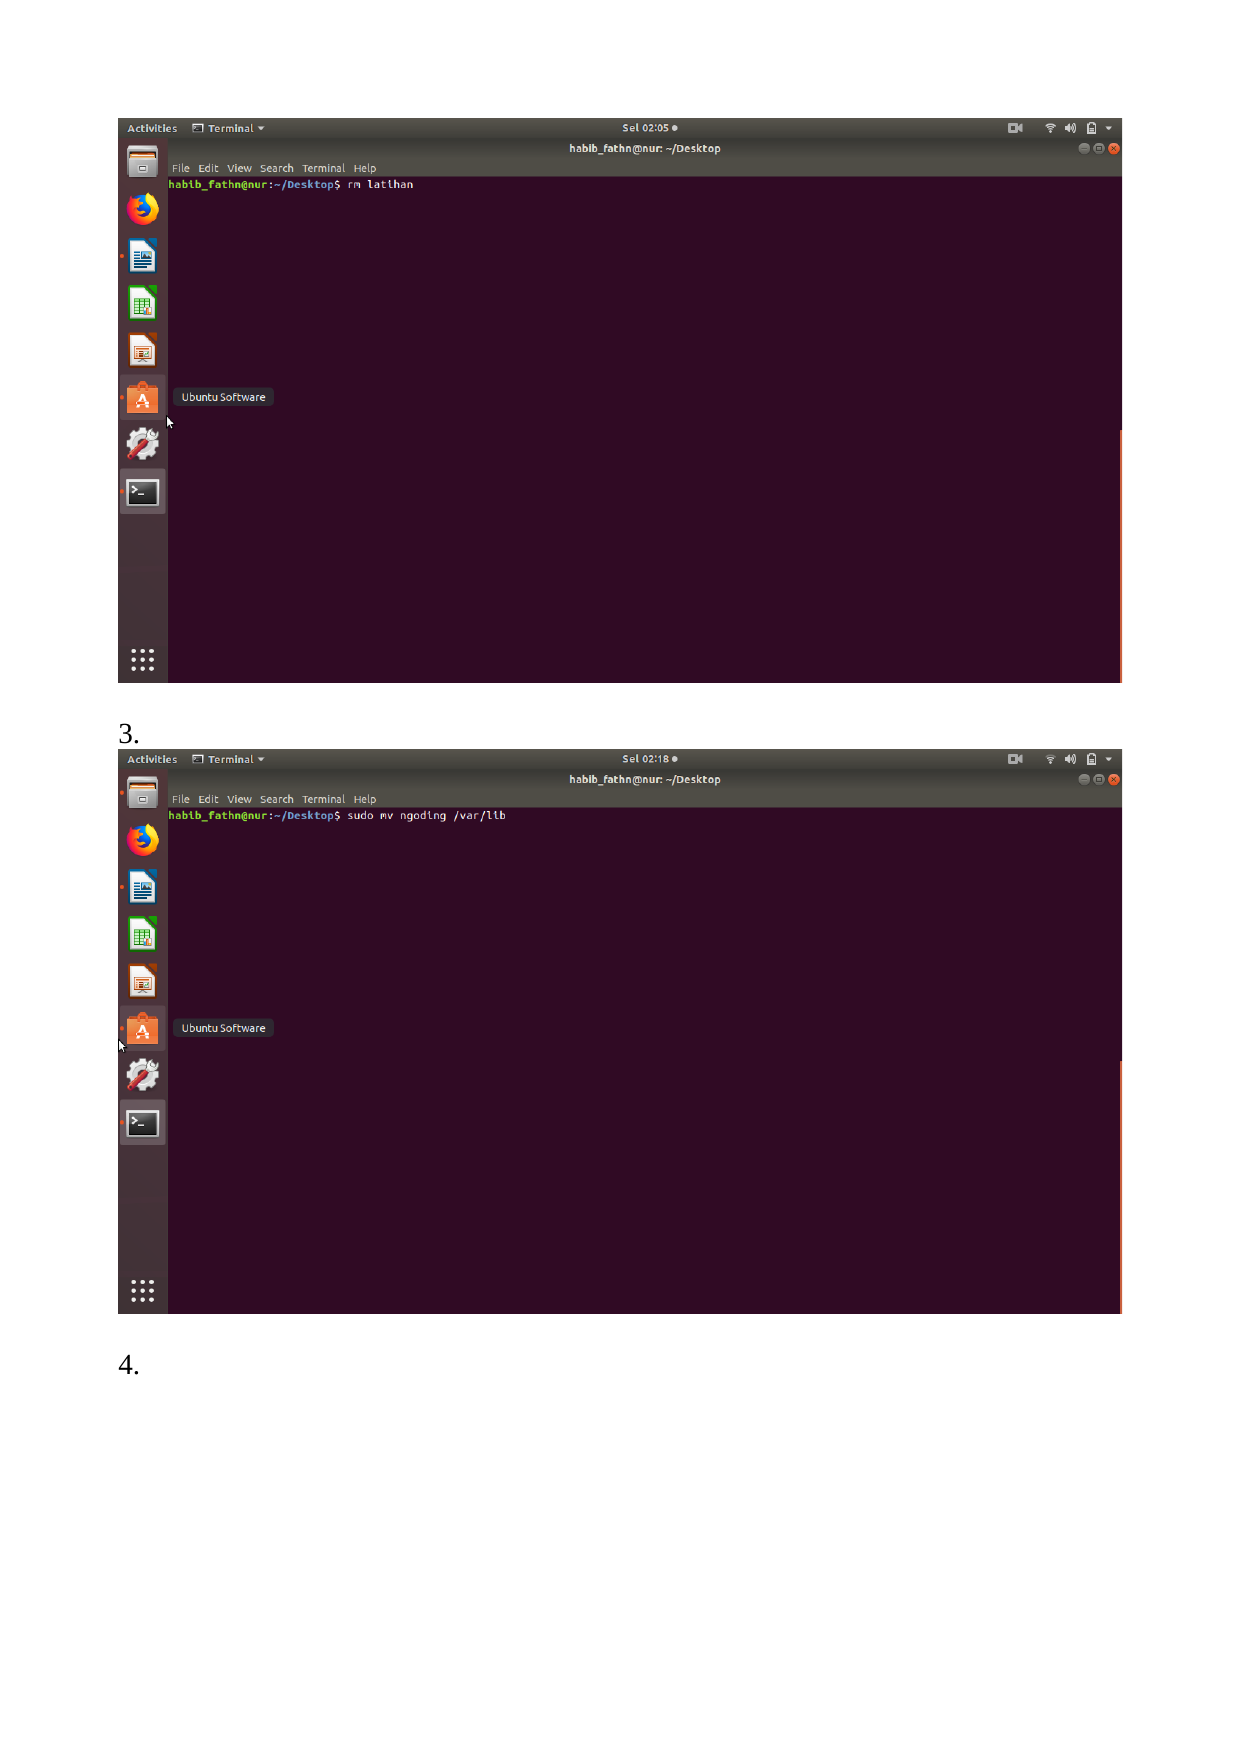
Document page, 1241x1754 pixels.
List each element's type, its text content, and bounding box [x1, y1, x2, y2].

picture [118, 118, 1123, 683]
text 4. [118, 1347, 1122, 1381]
picture [118, 749, 1123, 1314]
text 3. [118, 716, 1122, 749]
